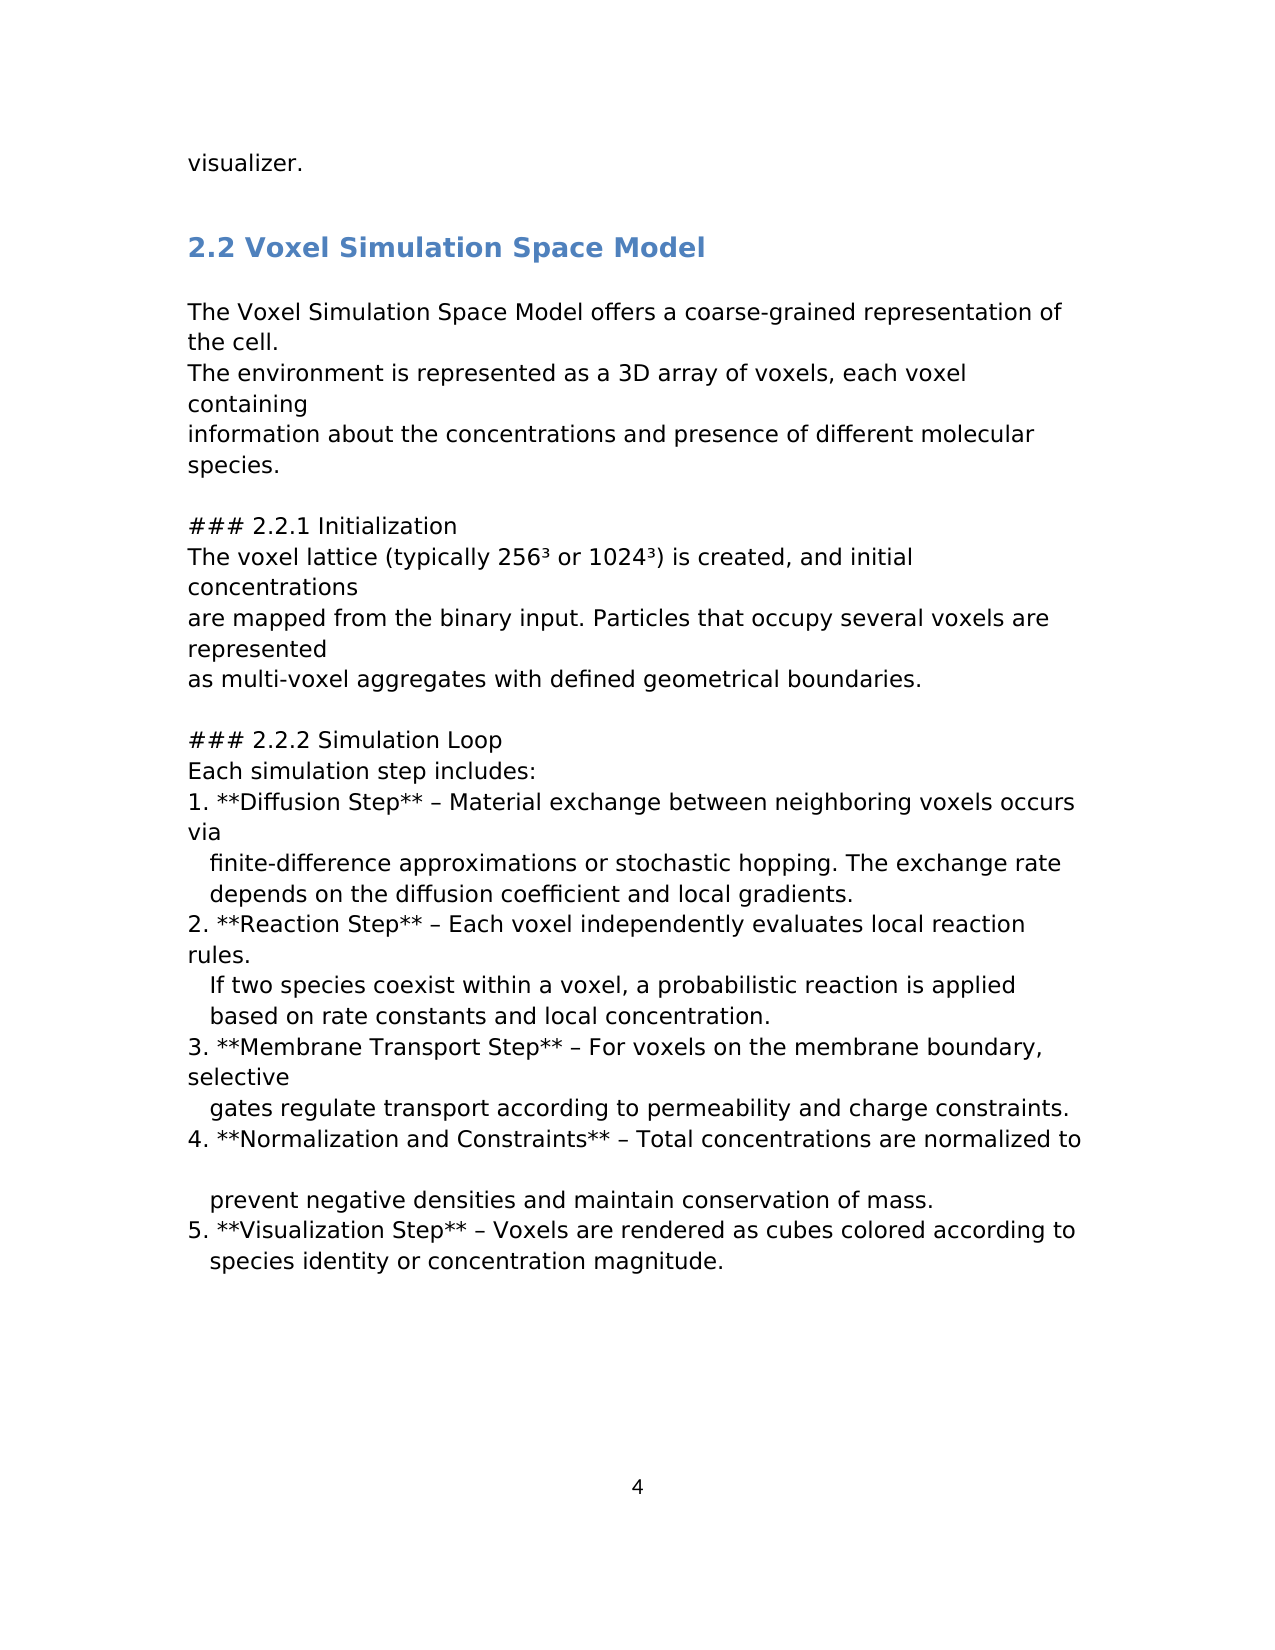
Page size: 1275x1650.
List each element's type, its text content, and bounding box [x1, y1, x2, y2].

subtitle 2.2 Voxel Simulation Space Model [187, 232, 1087, 264]
text visualizer. [187, 150, 1087, 207]
text The Voxel Simulation Space Model offers a coarse-grained representation of the cell. The environment is represented as a 3D array of voxels, each voxel containing information about the concentrations and presence of different molecular species. ### 2.2.1 Initialization The voxel lattice (typically 256³ or 1024³) is created, and initial concentrations are mapped from the binary input. Particles that occupy several voxels are represented as multi-voxel aggregates with defined geometrical boundaries. ### 2.2.2 Simulation Loop Each simulation step includes: 1. **Diffusion Step** – Material exchange between neighboring voxels occurs via finite-difference approximations or stochastic hopping. The exchange rate depends on the diffusion coefficient and local gradients. 2. **Reaction Step** – Each voxel independently evaluates local reaction rules. If two species coexist within a voxel, a probabilistic reaction is applied based on rate constants and local concentration. 3. **Membrane Transport Step** – For voxels on the membrane boundary, selective gates regulate transport according to permeability and charge constraints. 4. **Normalization and Constraints** – Total concentrations are normalized to prevent negative densities and maintain conservation of mass. 5. **Visualization Step** – Voxels are rendered as cubes colored according to species identity or concentration magnitude. [187, 268, 1087, 1306]
